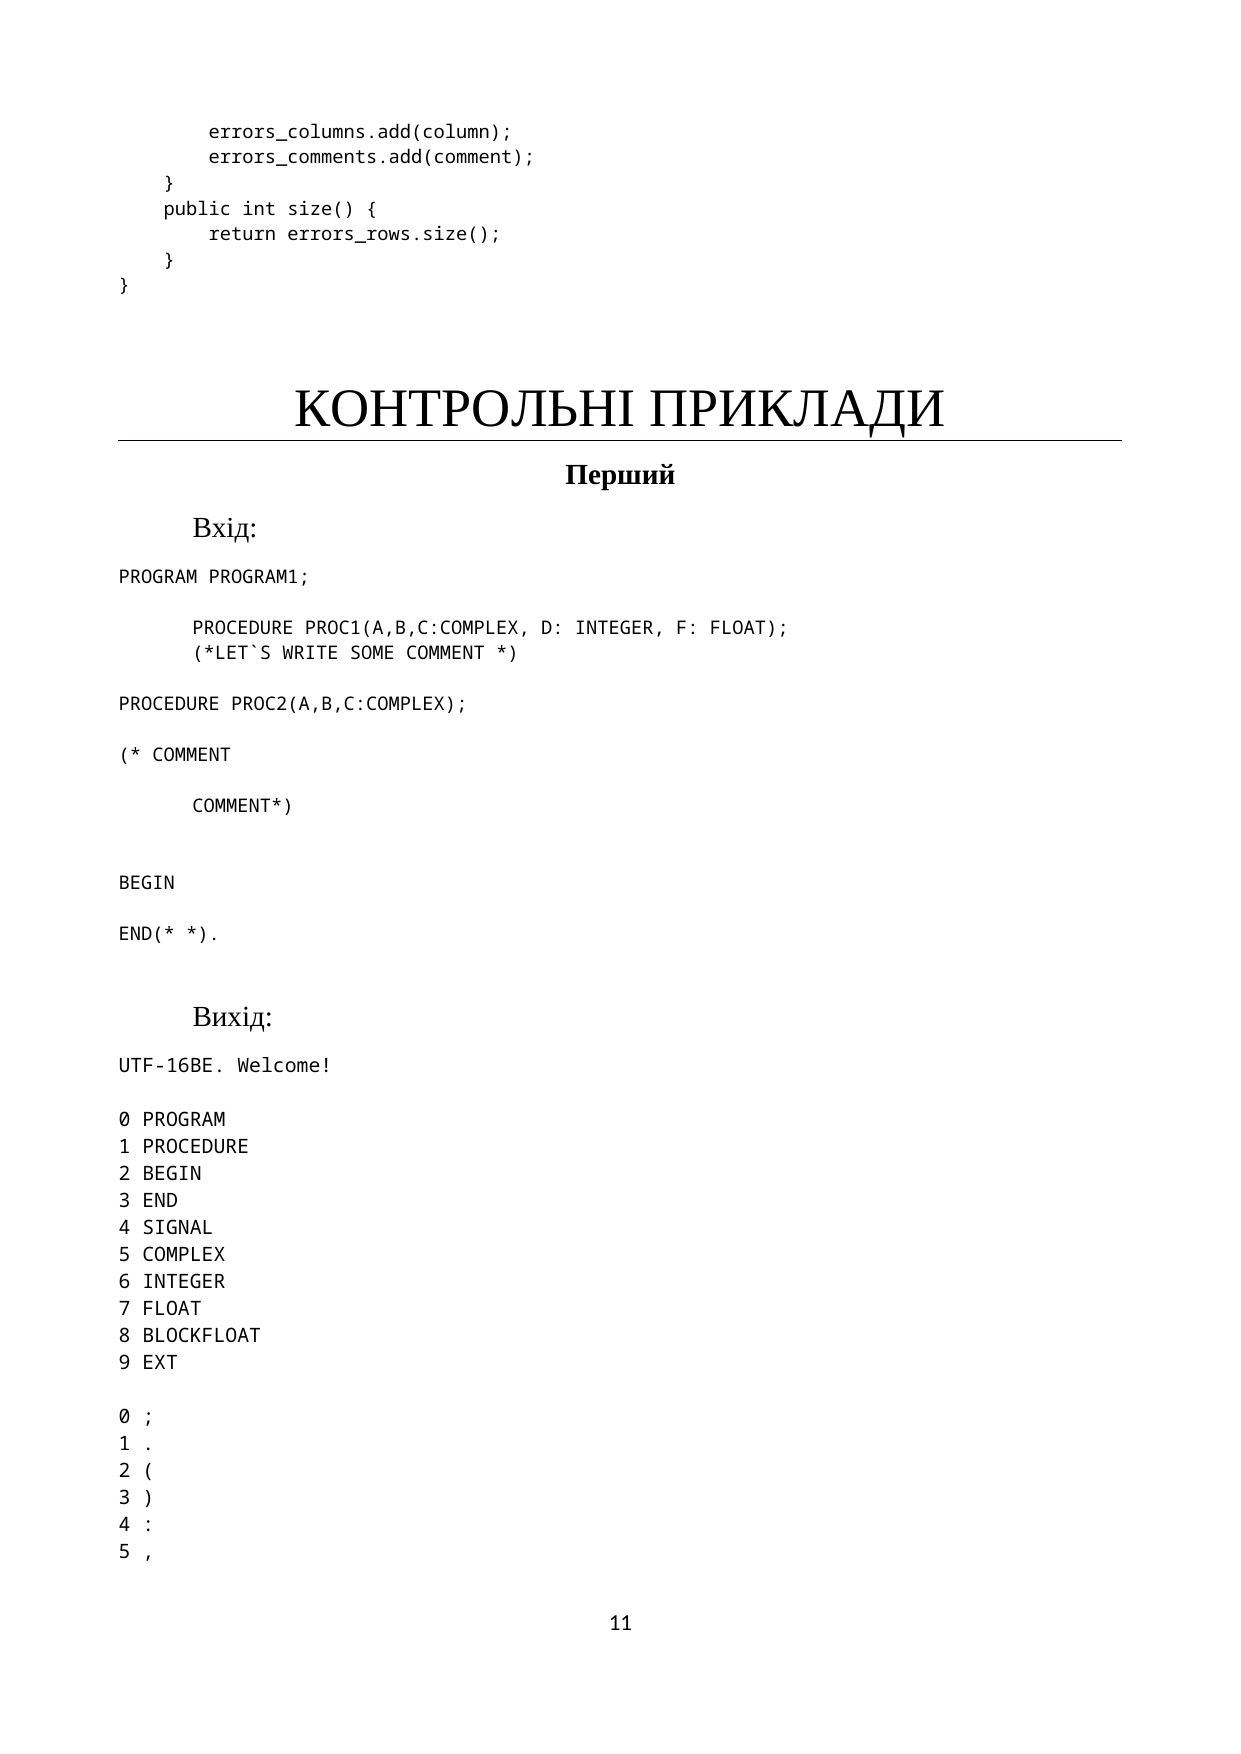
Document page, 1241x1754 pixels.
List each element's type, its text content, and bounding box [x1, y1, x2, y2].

text BEGIN [118, 869, 1122, 895]
text 2 BEGIN [118, 1159, 1122, 1186]
text public int size() { [118, 195, 1122, 220]
text } [118, 169, 1122, 195]
text 0 ; [118, 1402, 1122, 1429]
text errors_columns.add(column); [118, 118, 1122, 144]
text END(* *). [118, 920, 1122, 946]
text (* COMMENT [118, 742, 1122, 767]
text return errors_rows.size(); [118, 220, 1122, 246]
text COMMENT*) [118, 793, 1122, 818]
text errors_comments.add(comment); [118, 144, 1122, 169]
text 7 FLOAT [118, 1294, 1122, 1321]
text 4 : [118, 1510, 1122, 1537]
text } [118, 271, 1122, 297]
text 5 , [118, 1537, 1122, 1564]
text Вхід: [118, 510, 1122, 544]
text 4 SIGNAL [118, 1213, 1122, 1240]
text PROGRAM PROGRAM1; [118, 563, 1122, 589]
text 6 INTEGER [118, 1267, 1122, 1294]
text Вихід: [118, 999, 1122, 1032]
text (*LET`S WRITE SOME COMMENT *) [118, 640, 1122, 665]
text 1 PROCEDURE [118, 1132, 1122, 1159]
text 8 BLOCKFLOAT [118, 1321, 1122, 1348]
text PROCEDURE PROC2(A,B,C:COMPLEX); [118, 691, 1122, 716]
text 5 COMPLEX [118, 1240, 1122, 1267]
text 1 . [118, 1429, 1122, 1456]
text 3 END [118, 1186, 1122, 1213]
text } [118, 246, 1122, 271]
text 3 ) [118, 1483, 1122, 1510]
text UTF-16BE. Welcome! [118, 1052, 1122, 1078]
title КОНТРОЛЬНІ ПРИКЛАДИ [118, 376, 1122, 440]
text 2 ( [118, 1456, 1122, 1483]
text PROCEDURE PROC1(A,B,C:COMPLEX, D: INTEGER, F: FLOAT); [118, 614, 1122, 640]
text 0 PROGRAM [118, 1106, 1122, 1132]
text Перший [118, 457, 1122, 491]
text 9 EXT [118, 1348, 1122, 1375]
